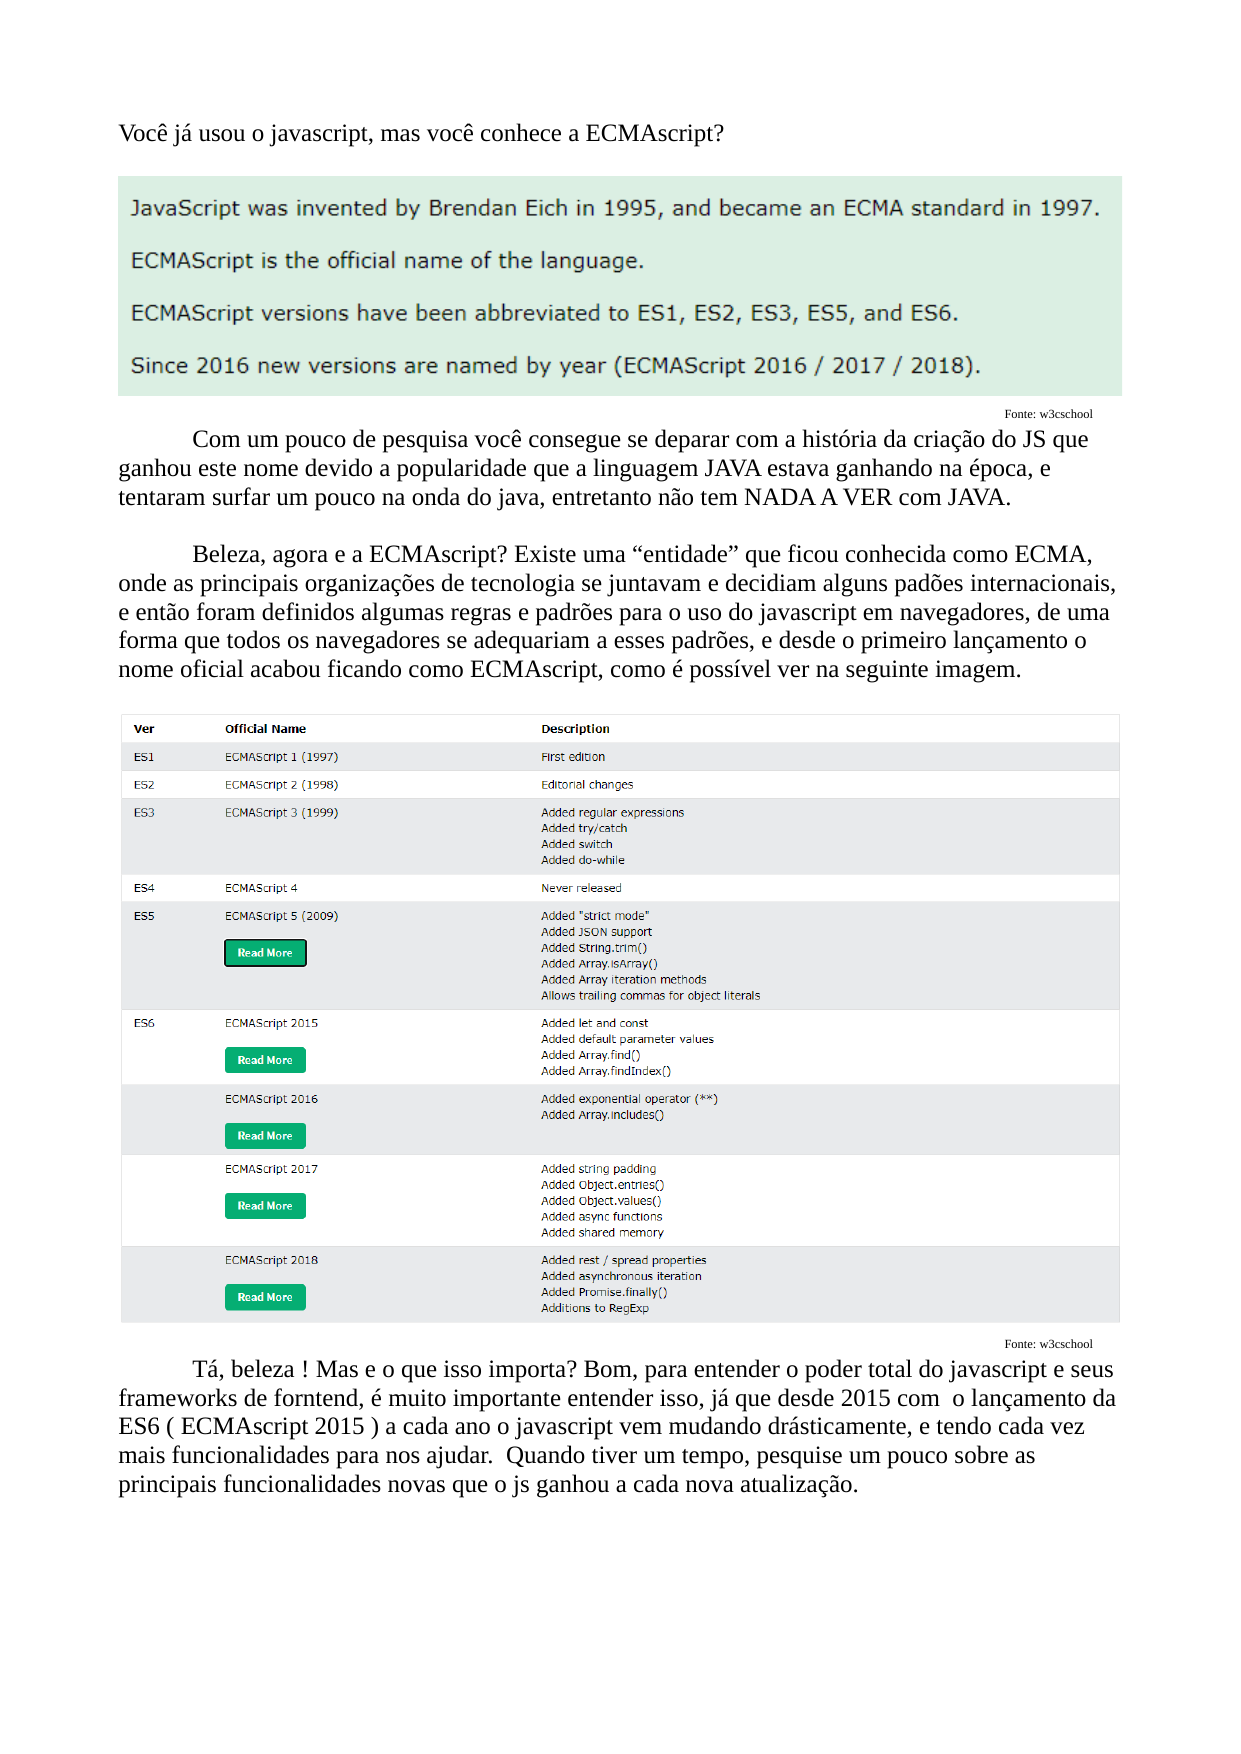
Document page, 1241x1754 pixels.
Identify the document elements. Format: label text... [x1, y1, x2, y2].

text e então foram definidos algumas regras e padrões para o uso do javascript em navegadores, de uma forma que todos os navegadores se adequariam a esses padrões, e desde o primeiro lançamento o nome oficial acabou ficando como ECMAscript, como é possível ver na seguinte imagem. [118, 597, 1122, 683]
text Beleza, agora e a ECMAscript? Existe uma “entidade” que ficou conhecida como ECMA, onde as principais organizações de tecnologia se juntavam e decidiam alguns padões internacionais, [118, 539, 1122, 597]
text Fonte: w3cschool [118, 396, 1122, 424]
text Tá, beleza ! Mas e o que isso importa? Bom, para entender o poder total do javascript e seus frameworks de forntend, é muito importante entender isso, já que desde 2015 com o lançamento da ES6 ( ECMAscript 2015 ) a cada ano o javascript vem mudando drásticamente, e tendo cada vez mais funcionalidades para nos ajudar. Quando tiver um tempo, pesquise um pouco sobre as principais funcionalidades novas que o js ganhou a cada nova atualização. [118, 1354, 1122, 1498]
text Com um pouco de pesquisa você consegue se deparar com a história da criação do JS que ganhou este nome devido a popularidade que a linguagem JAVA estava ganhando na época, e tentaram surfar um pouco na onda do java, entretanto não tem NADA A VER com JAVA. [118, 424, 1122, 510]
text Fonte: w3cschool [118, 1326, 1122, 1354]
picture [118, 176, 1123, 396]
picture [118, 711, 1123, 1326]
